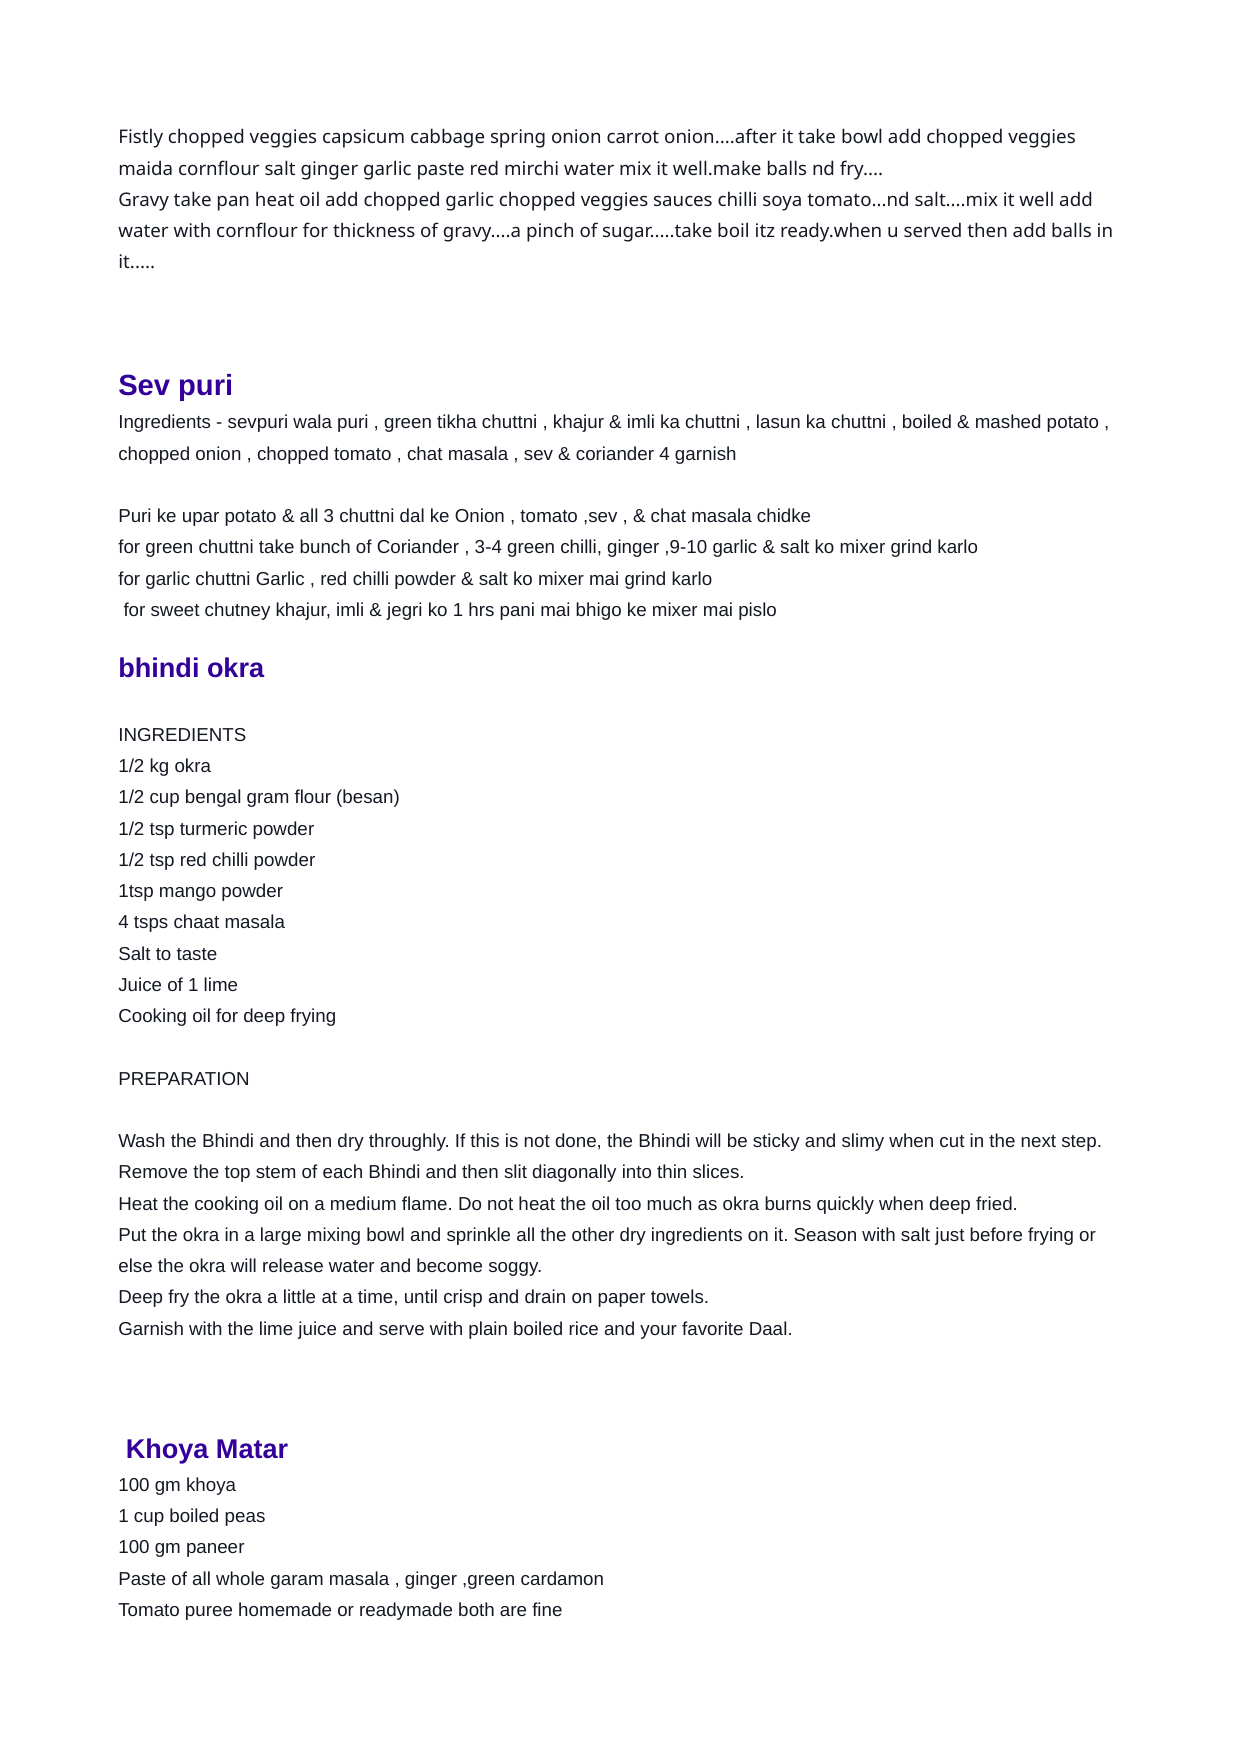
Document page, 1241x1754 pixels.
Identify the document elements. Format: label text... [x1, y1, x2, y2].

text Ingredients - sevpuri wala puri , green tikha chuttni , khajur & imli ka chuttni , lasun ka chuttni , boiled & mashed potato , chopped onion , chopped tomato , chat masala , sev & coriander 4 garnish [118, 402, 1122, 464]
text for green chuttni take bunch of Coriander , 3-4 green chilli, ginger ,9-10 garlic & salt ko mixer grind karlo [118, 527, 1122, 558]
text Sev puri [118, 368, 1122, 402]
text for garlic chuttni Garlic , red chilli powder & salt ko mixer mai grind karlo [118, 558, 1122, 589]
text for sweet chutney khajur, imli & jegri ko 1 hrs pani mai bhigo ke mixer mai pislo [118, 589, 1122, 620]
text Khoya Matar 100 gm khoya 1 cup boiled peas 100 gm paneer Paste of all whole garam masala , ginger ,green cardamon Tomato puree homemade or readymade both are fine [118, 1433, 1122, 1620]
list Fistly chopped veggies capsicum cabbage spring onion carrot onion....after it take bowl add chopped veggies maida cornflour salt ginger garlic paste red mirchi water mix it well.make balls nd fry.... Gravy take pan heat oil add chopped garlic chopped veggies sauces chilli soya tomato...nd salt....mix it well add water with cornflour for thickness of gravy....a pinch of sugar.....take boil itz ready.when u served then add balls in it..... [118, 118, 1122, 274]
text bhindi okra [118, 652, 1122, 683]
text Puri ke upar potato & all 3 chuttni dal ke Onion , tomato ,sev , & chat masala chidke [118, 495, 1122, 527]
text INGREDIENTS 1/2 kg okra 1/2 cup bengal gram flour (besan) 1/2 tsp turmeric powder 1/2 tsp red chilli powder 1tsp mango powder 4 tsps chaat masala Salt to taste Juice of 1 lime Cooking oil for deep frying PREPARATION Wash the Bhindi and then dry throughly. If this is not done, the Bhindi will be sticky and slimy when cut in the next step. Remove the top stem of each Bhindi and then slit diagonally into thin slices. Heat the cooking oil on a medium flame. Do not heat the oil too much as okra burns quickly when deep fried. Put the okra in a large mixing bowl and sprinkle all the other dry ingredients on it. Season with salt just before frying or else the okra will release water and become soggy. Deep fry the okra a little at a time, until crisp and drain on paper towels. Garnish with the lime juice and serve with plain boiled rice and your favorite Daal. [118, 714, 1122, 1339]
